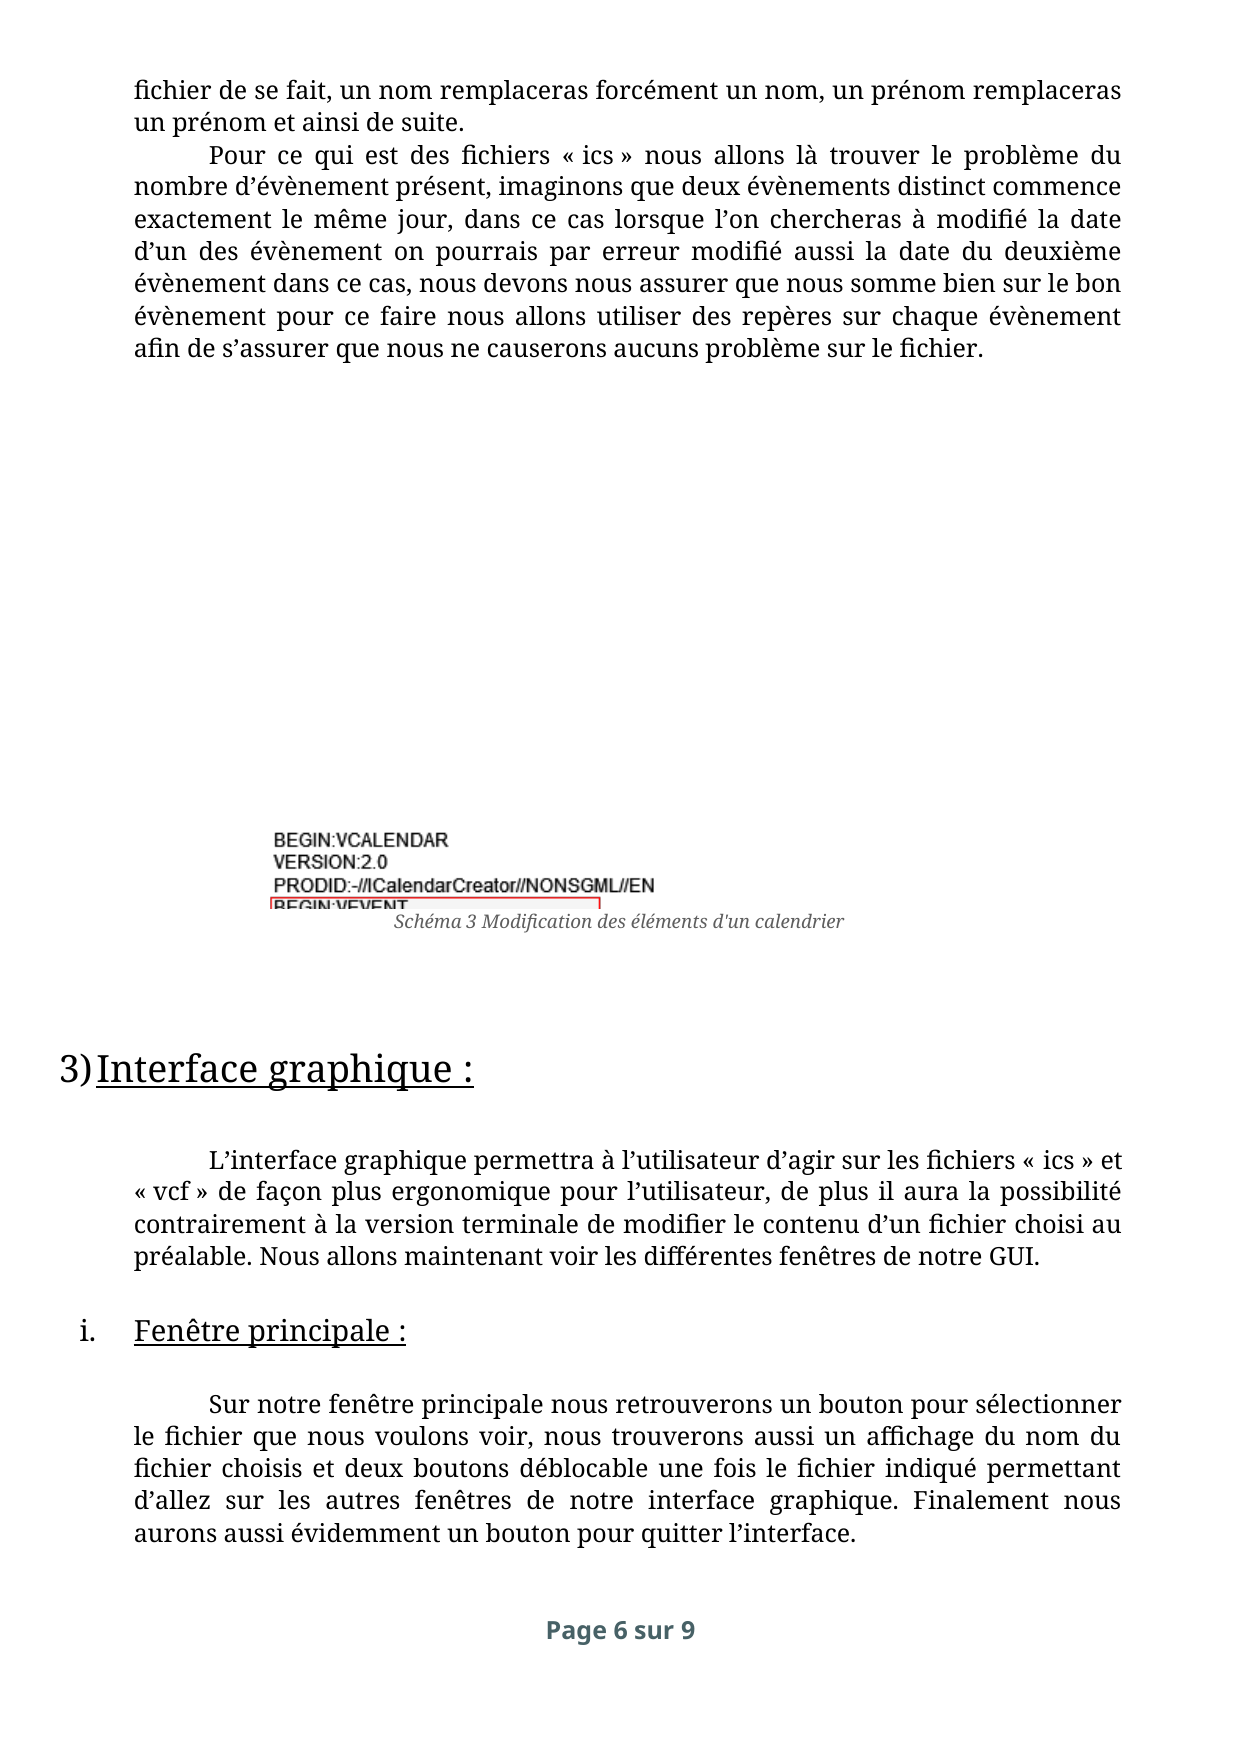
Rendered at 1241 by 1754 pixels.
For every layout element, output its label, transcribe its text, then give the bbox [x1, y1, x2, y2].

text fichier de se fait, un nom remplaceras forcément un nom, un prénom remplaceras un prénom et ainsi de suite. [133, 73, 1123, 138]
text L’interface graphique permettra à l’utilisateur d’agir sur les fichiers « ics » et « vcf » de façon plus ergonomique pour l’utilisateur, de plus il aura la possibilité contrairement à la version terminale de modifier le contenu d’un fichier choisi au préalable. Nous allons maintenant voir les différentes fenêtres de notre GUI. [133, 1143, 1123, 1273]
text Pour ce qui est des fichiers « ics » nous allons là trouver le problème du nombre d’évènement présent, imaginons que deux évènements distinct commence exactement le même jour, dans ce cas lorsque l’on chercheras à modifié la date d’un des évènement on pourrais par erreur modifié aussi la date du deuxième évènement dans ce cas, nous devons nous assurer que nous somme bien sur le bon évènement pour ce faire nous allons utiliser des repères sur chaque évènement afin de s’assurer que nous ne causerons aucuns problème sur le fichier. [133, 138, 1123, 365]
list Interface graphique : [58, 1042, 1182, 1093]
text Sur notre fenêtre principale nous retrouverons un bouton pour sélectionner le fichier que nous voulons voir, nous trouverons aussi un affichage du nom du fichier choisis et deux boutons déblocable une fois le fichier indiqué permettant d’allez sur les autres fenêtres de notre interface graphique. Finalement nous aurons aussi évidemment un bouton pour quitter l’interface. [133, 1388, 1123, 1549]
text Schéma 3 Modification des éléments d'un calendrier [58, 908, 1182, 934]
list Fenêtre principale : [96, 1310, 1182, 1350]
